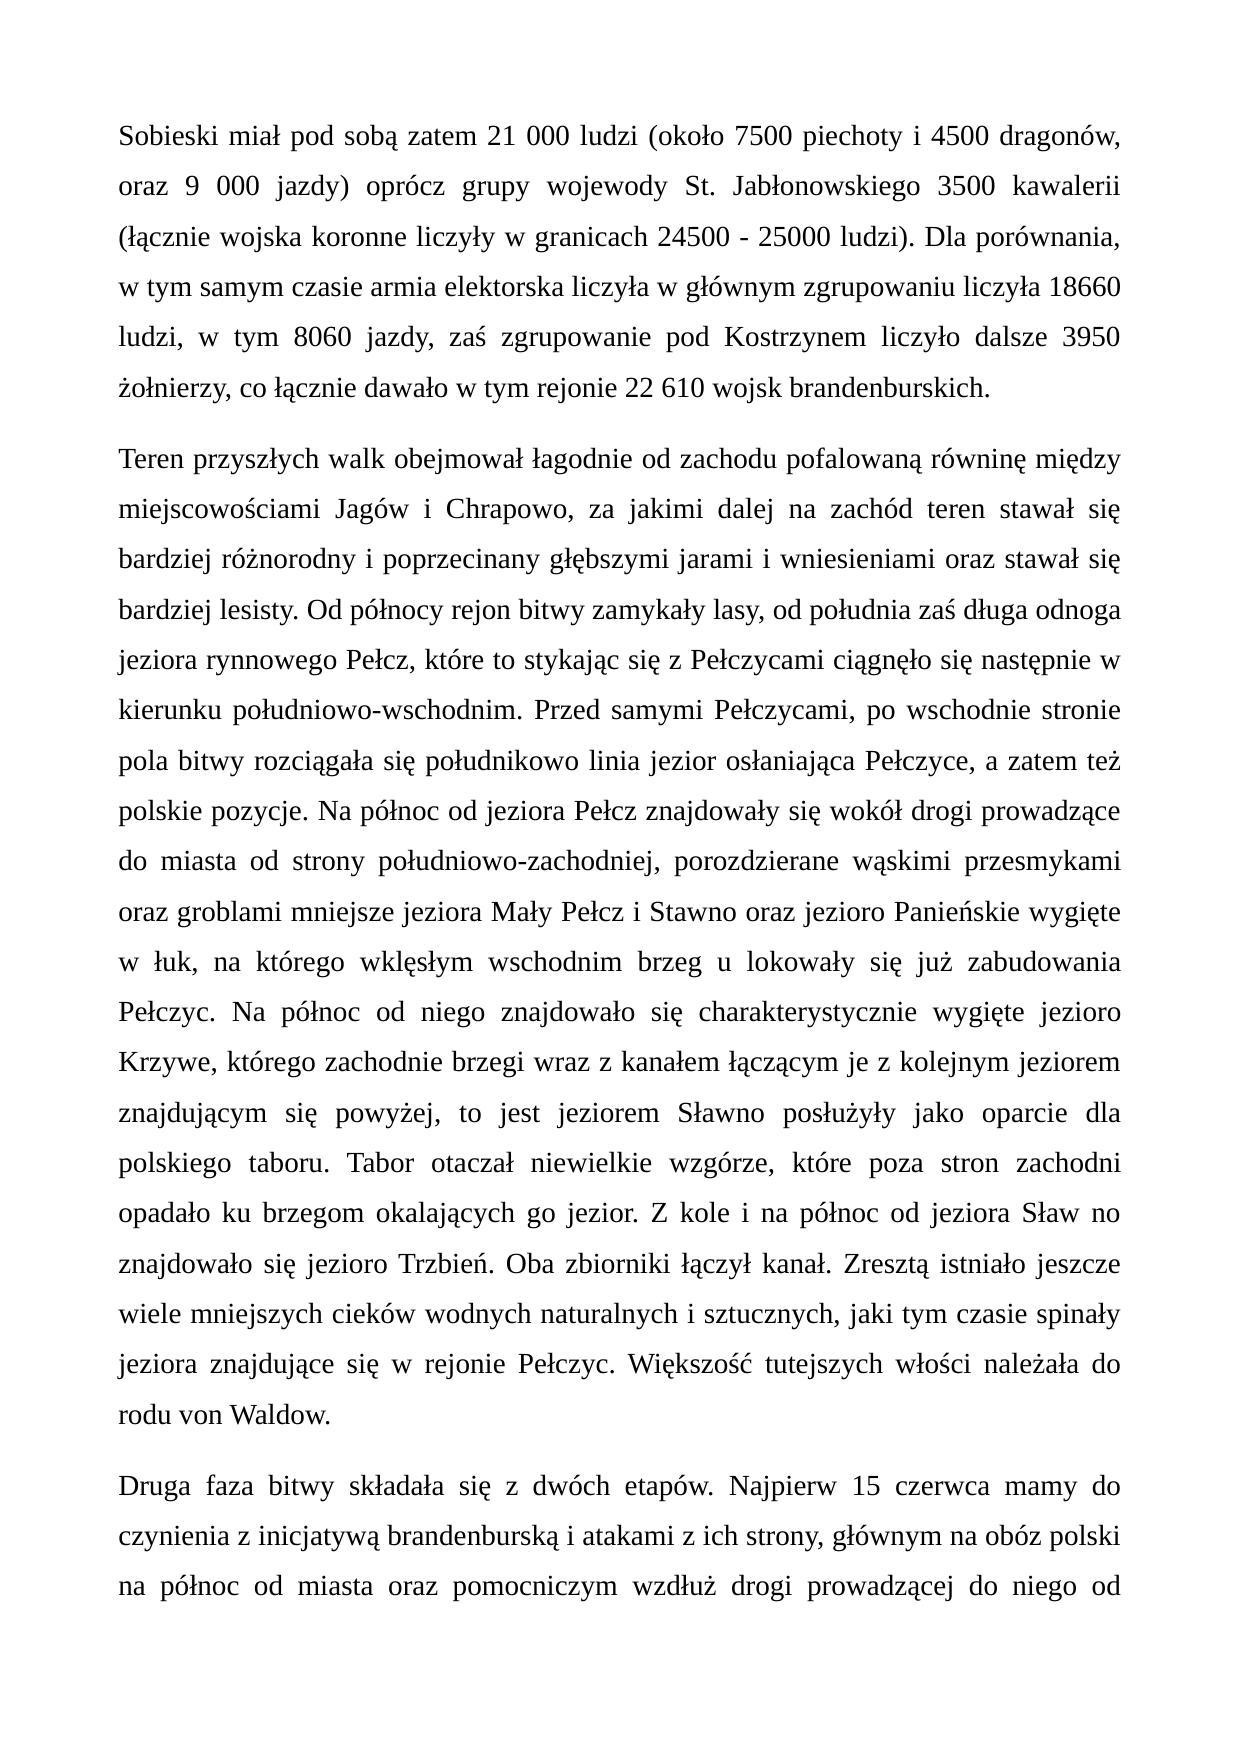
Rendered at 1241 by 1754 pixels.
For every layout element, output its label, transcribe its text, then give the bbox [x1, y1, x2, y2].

text Sobieski miał pod sobą zatem 21 000 ludzi (około 7500 piechoty i 4500 dragonów, oraz 9 000 jazdy) oprócz grupy wojewody St. Jabłonowskiego 3500 kawalerii (łącznie wojska koronne liczyły w granicach 24500 - 25000 ludzi). Dla porównania, w tym samym czasie armia elektorska liczyła w głównym zgrupowaniu liczyła 18660 ludzi, w tym 8060 jazdy, zaś zgrupowanie pod Kostrzynem liczyło dalsze 3950 żołnierzy, co łącznie dawało w tym rejonie 22 610 wojsk brandenburskich. [118, 118, 1122, 403]
text Druga faza bitwy składała się z dwóch etapów. Najpierw 15 czerwca mamy do czynienia z inicjatywą brandenburską i atakami z ich strony, głównym na obóz polski na północ od miasta oraz pomocniczym wzdłuż drogi prowadzącej do niego od [118, 1468, 1122, 1602]
text Teren przyszłych walk obejmował łagodnie od zachodu pofalowaną równinę między miejscowościami Jagów i Chrapowo, za jakimi dalej na zachód teren stawał się bardziej różnorodny i poprzecinany głębszymi jarami i wniesieniami oraz stawał się bardziej lesisty. Od północy rejon bitwy zamykały lasy, od południa zaś długa odnoga jeziora rynnowego Pełcz, które to stykając się z Pełczycami ciągnęło się następnie w kierunku południowo-wschodnim. Przed samymi Pełczycami, po wschodnie stronie pola bitwy rozciągała się południkowo linia jezior osłaniająca Pełczyce, a zatem też polskie pozycje. Na północ od jeziora Pełcz znajdowały się wokół drogi prowadzące do miasta od strony południowo-zachodniej, porozdzierane wąskimi przesmykami oraz groblami mniejsze jeziora Mały Pełcz i Stawno oraz jezioro Panieńskie wygięte w łuk, na którego wklęsłym wschodnim brzeg u lokowały się już zabudowania Pełczyc. Na północ od niego znajdowało się charakterystycznie wygięte jezioro Krzywe, którego zachodnie brzegi wraz z kanałem łączącym je z kolejnym jeziorem znajdującym się powyżej, to jest jeziorem Sławno posłużyły jako oparcie dla polskiego taboru. Tabor otaczał niewielkie wzgórze, które poza stron zachodni opadało ku brzegom okalających go jezior. Z kole i na północ od jeziora Sław no znajdowało się jezioro Trzbień. Oba zbiorniki łączył kanał. Zresztą istniało jeszcze wiele mniejszych cieków wodnych naturalnych i sztucznych, jaki tym czasie spinały jeziora znajdujące się w rejonie Pełczyc. Większość tutejszych włości należała do rodu von Waldow. [118, 441, 1122, 1430]
